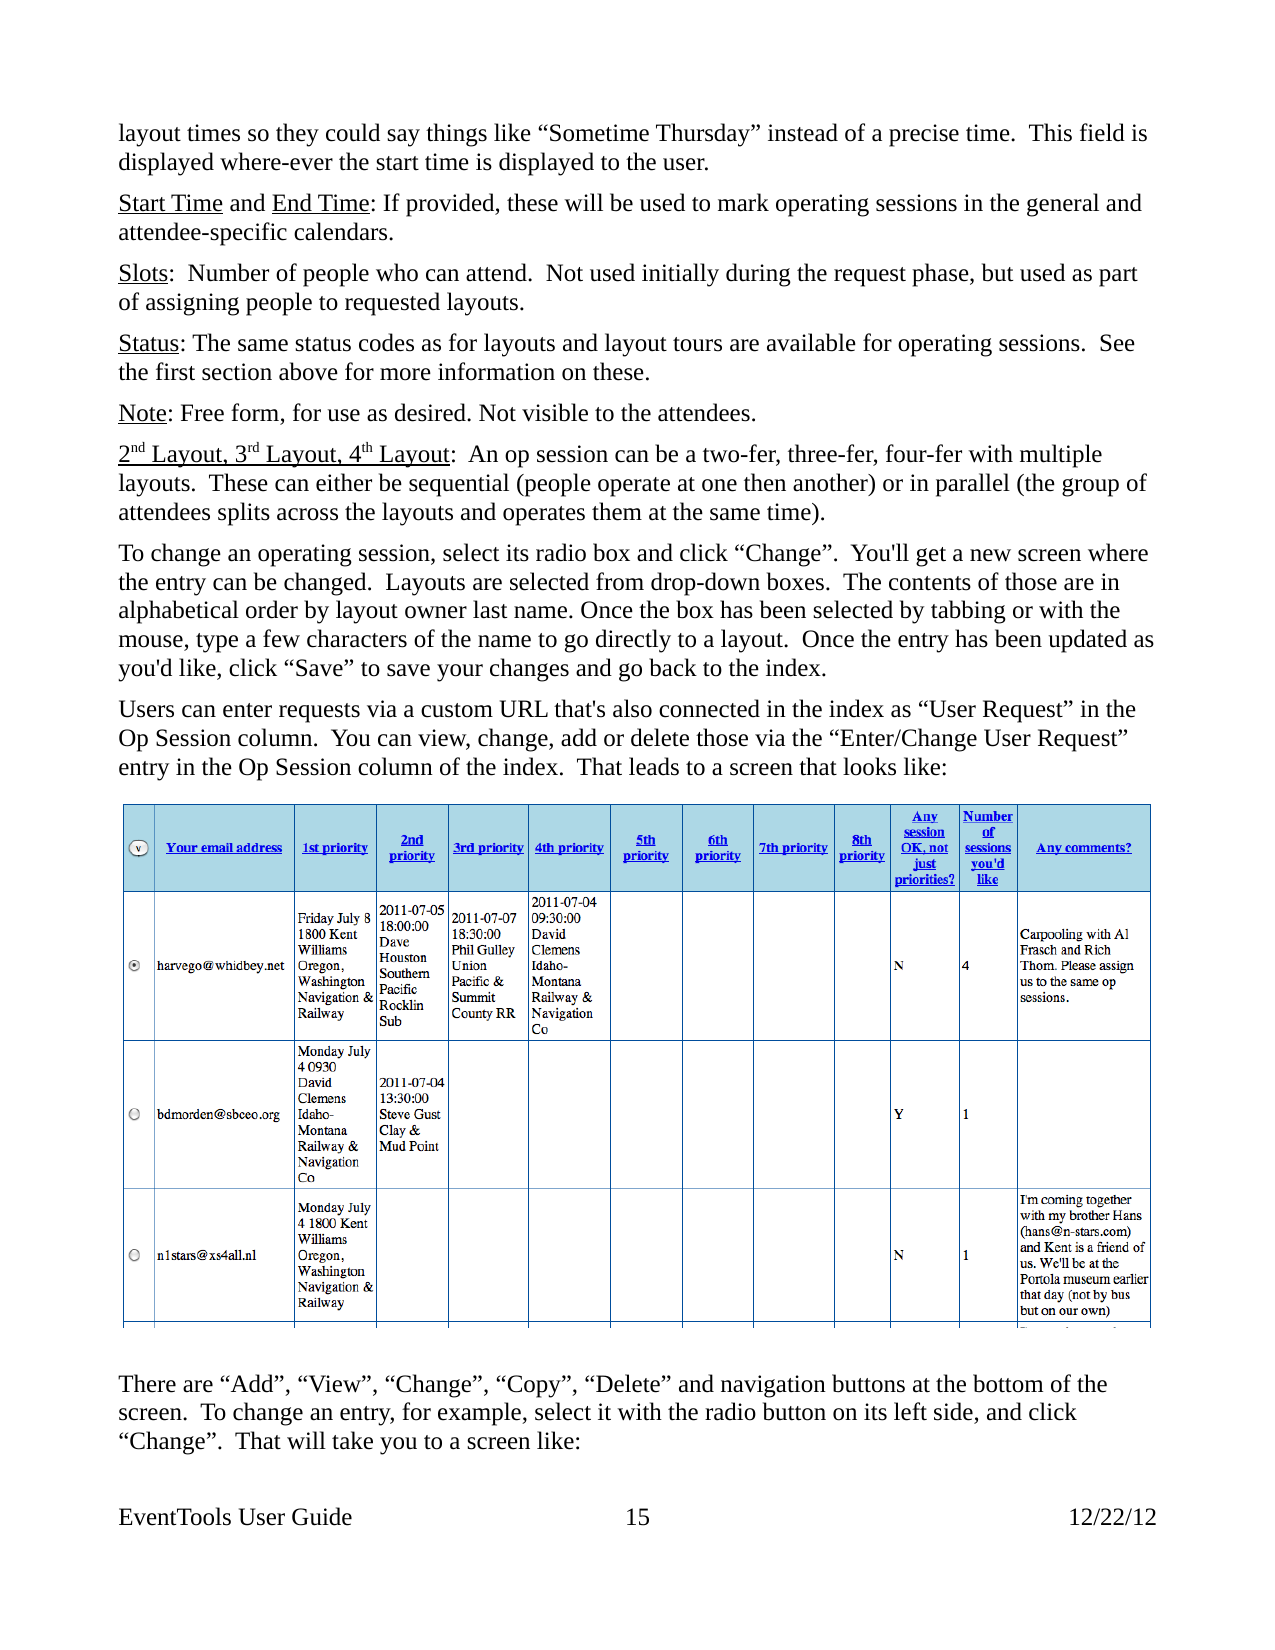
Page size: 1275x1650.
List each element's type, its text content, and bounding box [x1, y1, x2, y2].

text Slots: Number of people who can attend. Not used initially during the request phase, but used as part of assigning people to requested layouts. [118, 258, 1157, 316]
text Status: The same status codes as for layouts and layout tours are available for operating sessions. See the first section above for more information on these. [118, 328, 1157, 386]
text To change an operating session, select its radio box and click “Change”. You'll get a new screen where the entry can be changed. Layouts are selected from drop-down boxes. The contents of those are in alphabetical order by layout owner last name. Once the box has been selected by tabbing or with the mouse, type a few characters of the name to go directly to a layout. Once the entry has been updated as you'd like, click “Save” to save your changes and go back to the index. [118, 538, 1157, 682]
text There are “Add”, “View”, “Change”, “Copy”, “Delete” and navigation buttons at the bottom of the screen. To change an entry, for example, select it with the radio button on its left side, and click “Change”. That will take you to a screen like: [118, 1369, 1157, 1455]
picture [118, 793, 1157, 1328]
text Note: Free form, for use as desired. Not visible to the attendees. [118, 398, 1157, 427]
text layout times so they could say things like “Sometime Thursday” instead of a precise time. This field is displayed where-ever the start time is displayed to the user. [118, 118, 1157, 176]
text Users can enter requests via a custom URL that's also connected in the index as “User Request” in the Op Session column. You can view, change, add or delete those via the “Enter/Change User Request” entry in the Op Session column of the index. That leads to a screen that looks like: [118, 694, 1157, 781]
text Start Time and End Time: If provided, these will be used to mark operating sessions in the general and attendee-specific calendars. [118, 188, 1157, 246]
text 2nd Layout, 3rd Layout, 4th Layout: An op session can be a two-fer, three-fer, four-fer with multiple layouts. These can either be sequential (people operate at one then another) or in parallel (the group of attendees splits across the layouts and operates them at the same time). [118, 439, 1157, 526]
